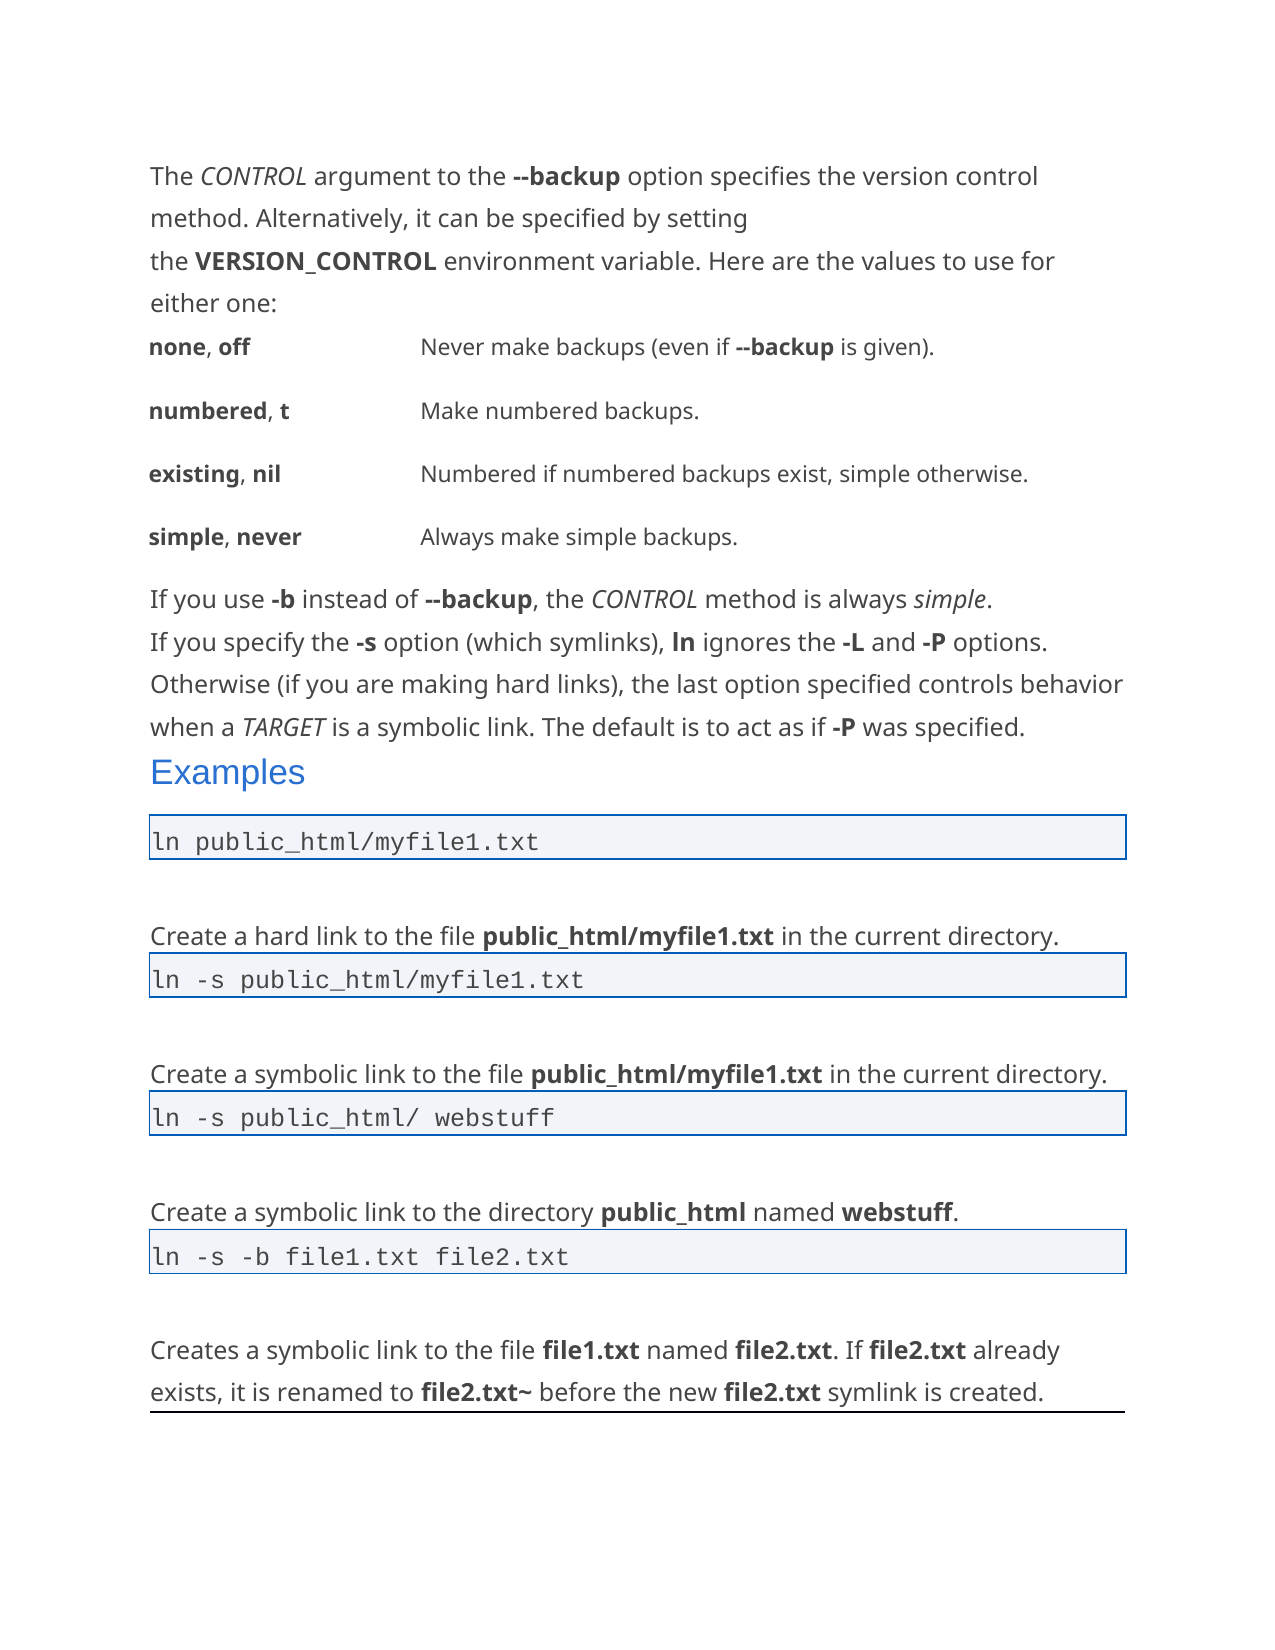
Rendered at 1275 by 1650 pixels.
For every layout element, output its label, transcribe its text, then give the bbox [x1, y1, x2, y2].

text ln -s public_html/myfile1.txt [150, 954, 1125, 996]
subtitle Examples [150, 751, 1125, 792]
text If you specify the -s option (which symlinks), ln ignores the -L and -P options. Otherwise (if you are making hard links), the last option specified controls behavior when a TARGET is a symbolic link. The default is to act as if -P was specified. [150, 616, 1125, 743]
text ln public_html/myfile1.txt [150, 816, 1125, 858]
table_header none, off [148, 320, 420, 383]
table_cell existing, nil [148, 447, 420, 510]
table_cell Numbered if numbered backups exist, simple otherwise. [420, 447, 1275, 510]
table_cell numbered, t [148, 383, 420, 447]
table_cell Make numbered backups. [420, 383, 1275, 447]
table_cell simple, never [148, 510, 420, 573]
text Creates a symbolic link to the file file1.txt named file2.txt. If file2.txt already exists, it is renamed to file2.txt~ before the new file2.txt symlink is created. [150, 1324, 1125, 1411]
table_header Never make backups (even if --backup is given). [420, 320, 1275, 383]
table_cell Always make simple backups. [420, 510, 1275, 573]
text If you use -b instead of --backup, the CONTROL method is always simple. [150, 573, 1125, 616]
text Create a symbolic link to the file public_html/myfile1.txt in the current directory. [150, 1048, 1125, 1090]
text Create a symbolic link to the directory public_html named webstuff. [150, 1186, 1125, 1228]
text ln -s public_html/ webstuff [150, 1092, 1125, 1134]
text ln -s -b file1.txt file2.txt [150, 1230, 1125, 1273]
text The CONTROL argument to the --backup option specifies the version control method. Alternatively, it can be specified by setting the VERSION_CONTROL environment variable. Here are the values to use for either one: [150, 150, 1125, 320]
text Create a hard link to the file public_html/myfile1.txt in the current directory. [150, 910, 1125, 952]
